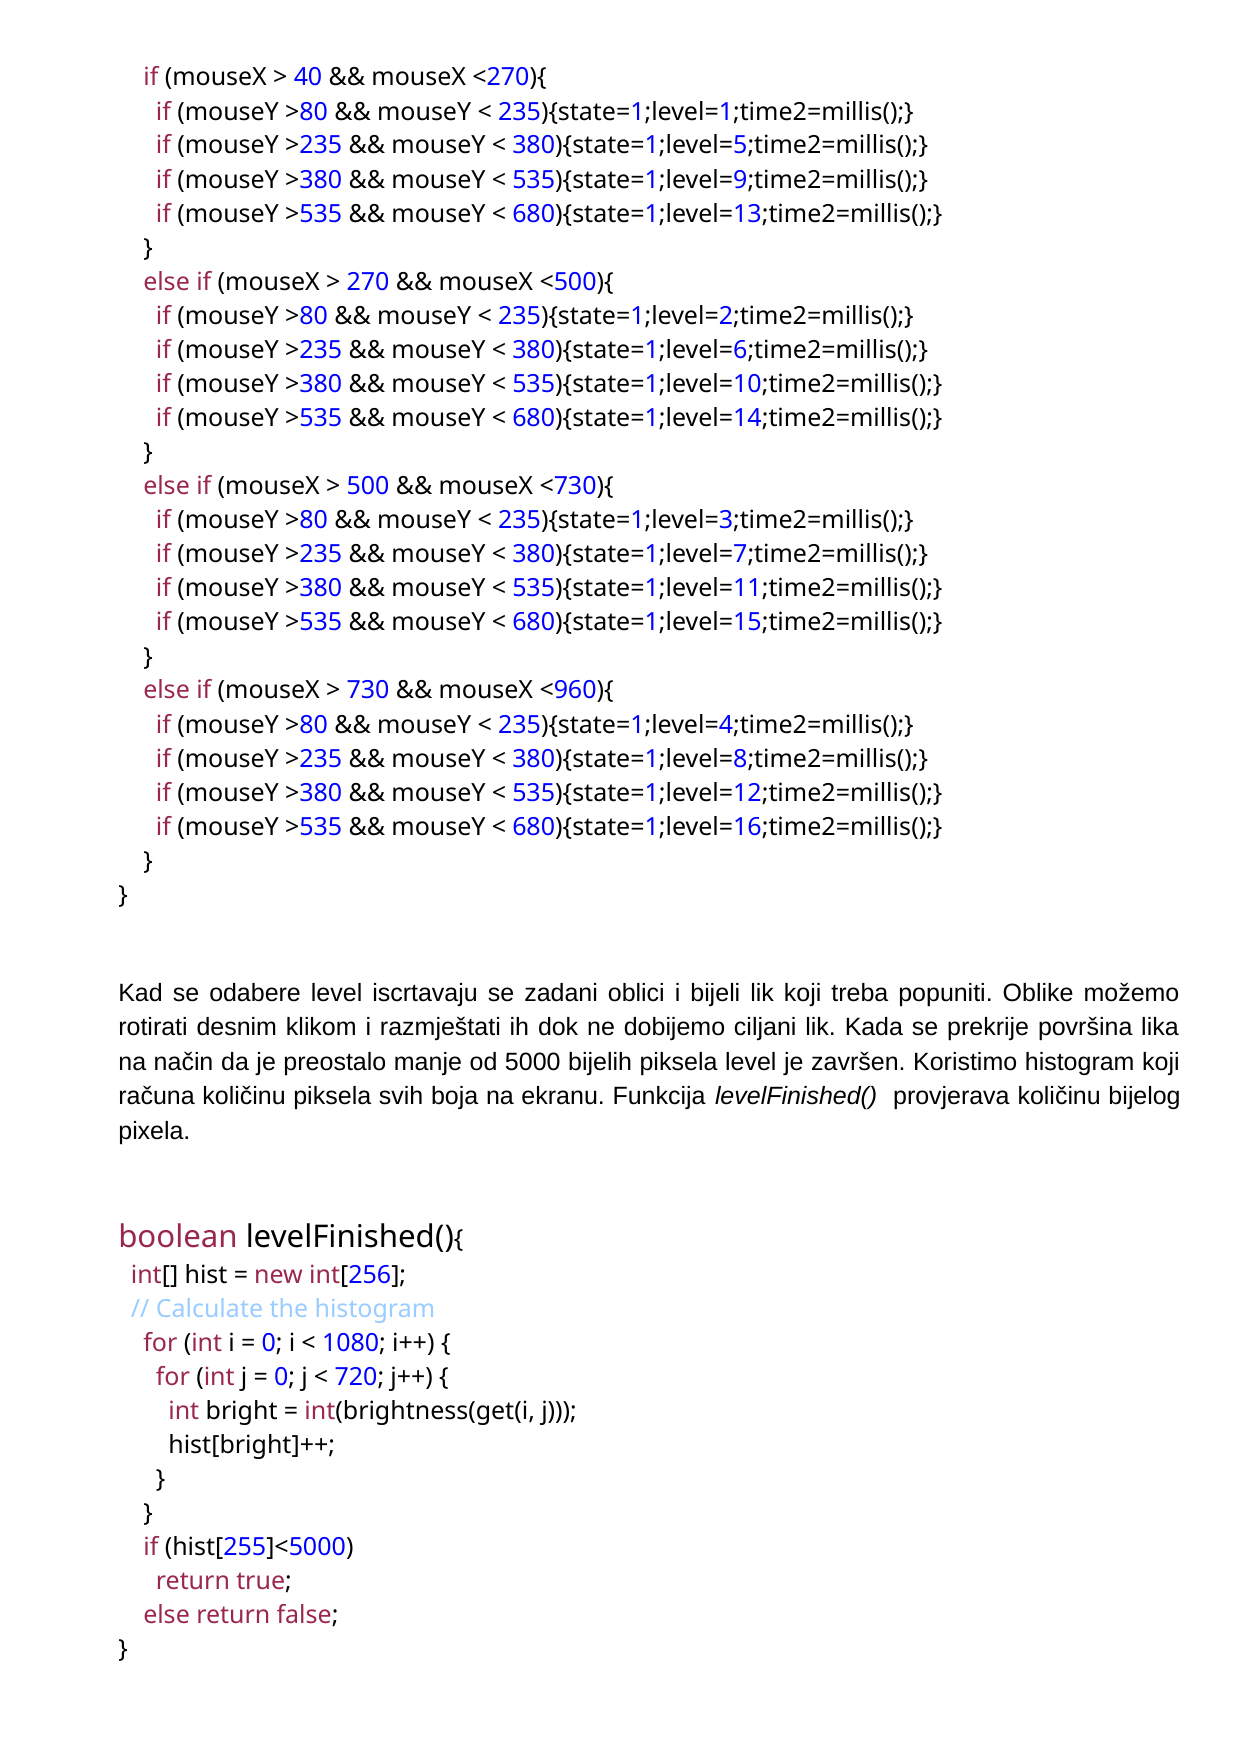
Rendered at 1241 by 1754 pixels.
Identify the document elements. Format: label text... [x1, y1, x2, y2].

text if (hist[255]<5000) [118, 1529, 1181, 1563]
text if (mouseY >535 && mouseY < 680){state=1;level=15;time2=millis();} [118, 604, 1181, 638]
text } [118, 877, 1181, 911]
text if (mouseY >235 && mouseY < 380){state=1;level=8;time2=millis();} [118, 740, 1181, 774]
text } [118, 638, 1181, 672]
text if (mouseY >80 && mouseY < 235){state=1;level=2;time2=millis();} [118, 297, 1181, 332]
text } [118, 434, 1181, 468]
text for (int j = 0; j < 720; j++) { [118, 1358, 1181, 1393]
text if (mouseY >380 && mouseY < 535){state=1;level=9;time2=millis();} [118, 161, 1181, 195]
text boolean levelFinished(){ [118, 1214, 1181, 1256]
text if (mouseY >235 && mouseY < 380){state=1;level=7;time2=millis();} [118, 536, 1181, 570]
text Kad se odabere level iscrtavaju se zadani oblici i bijeli lik koji treba popuniti. Oblike možemo rotirati desnim klikom i razmještati ih dok ne dobijemo ciljani lik. Kada se prekrije površina lika na način da je preostalo manje od 5000 bijelih piksela level je završen. Koristimo histogram koji računa količinu piksela svih boja na ekranu. Funkcija levelFinished() provjerava količinu bijelog pixela. [118, 978, 1181, 1144]
text if (mouseY >535 && mouseY < 680){state=1;level=16;time2=millis();} [118, 808, 1181, 842]
text if (mouseY >80 && mouseY < 235){state=1;level=1;time2=millis();} [118, 93, 1181, 127]
text if (mouseX > 40 && mouseX <270){ [118, 59, 1181, 93]
text hist[bright]++; [118, 1427, 1181, 1461]
text } [118, 842, 1181, 877]
text if (mouseY >535 && mouseY < 680){state=1;level=13;time2=millis();} [118, 195, 1181, 229]
text if (mouseY >380 && mouseY < 535){state=1;level=10;time2=millis();} [118, 366, 1181, 400]
text if (mouseY >535 && mouseY < 680){state=1;level=14;time2=millis();} [118, 400, 1181, 434]
text return true; [118, 1563, 1181, 1597]
text else return false; [118, 1597, 1181, 1631]
text } [118, 1495, 1181, 1529]
text if (mouseY >380 && mouseY < 535){state=1;level=11;time2=millis();} [118, 570, 1181, 604]
text if (mouseY >380 && mouseY < 535){state=1;level=12;time2=millis();} [118, 774, 1181, 808]
text int bright = int(brightness(get(i, j))); [118, 1393, 1181, 1427]
text else if (mouseX > 500 && mouseX <730){ [118, 468, 1181, 502]
text // Calculate the histogram [118, 1290, 1181, 1324]
text if (mouseY >80 && mouseY < 235){state=1;level=3;time2=millis();} [118, 502, 1181, 536]
text } [118, 1631, 1181, 1665]
text } [118, 1461, 1181, 1495]
text else if (mouseX > 730 && mouseX <960){ [118, 672, 1181, 706]
text for (int i = 0; i < 1080; i++) { [118, 1324, 1181, 1358]
text if (mouseY >80 && mouseY < 235){state=1;level=4;time2=millis();} [118, 706, 1181, 740]
text } [118, 229, 1181, 263]
text if (mouseY >235 && mouseY < 380){state=1;level=6;time2=millis();} [118, 332, 1181, 366]
text else if (mouseX > 270 && mouseX <500){ [118, 263, 1181, 297]
text if (mouseY >235 && mouseY < 380){state=1;level=5;time2=millis();} [118, 127, 1181, 161]
text int[] hist = new int[256]; [118, 1256, 1181, 1290]
